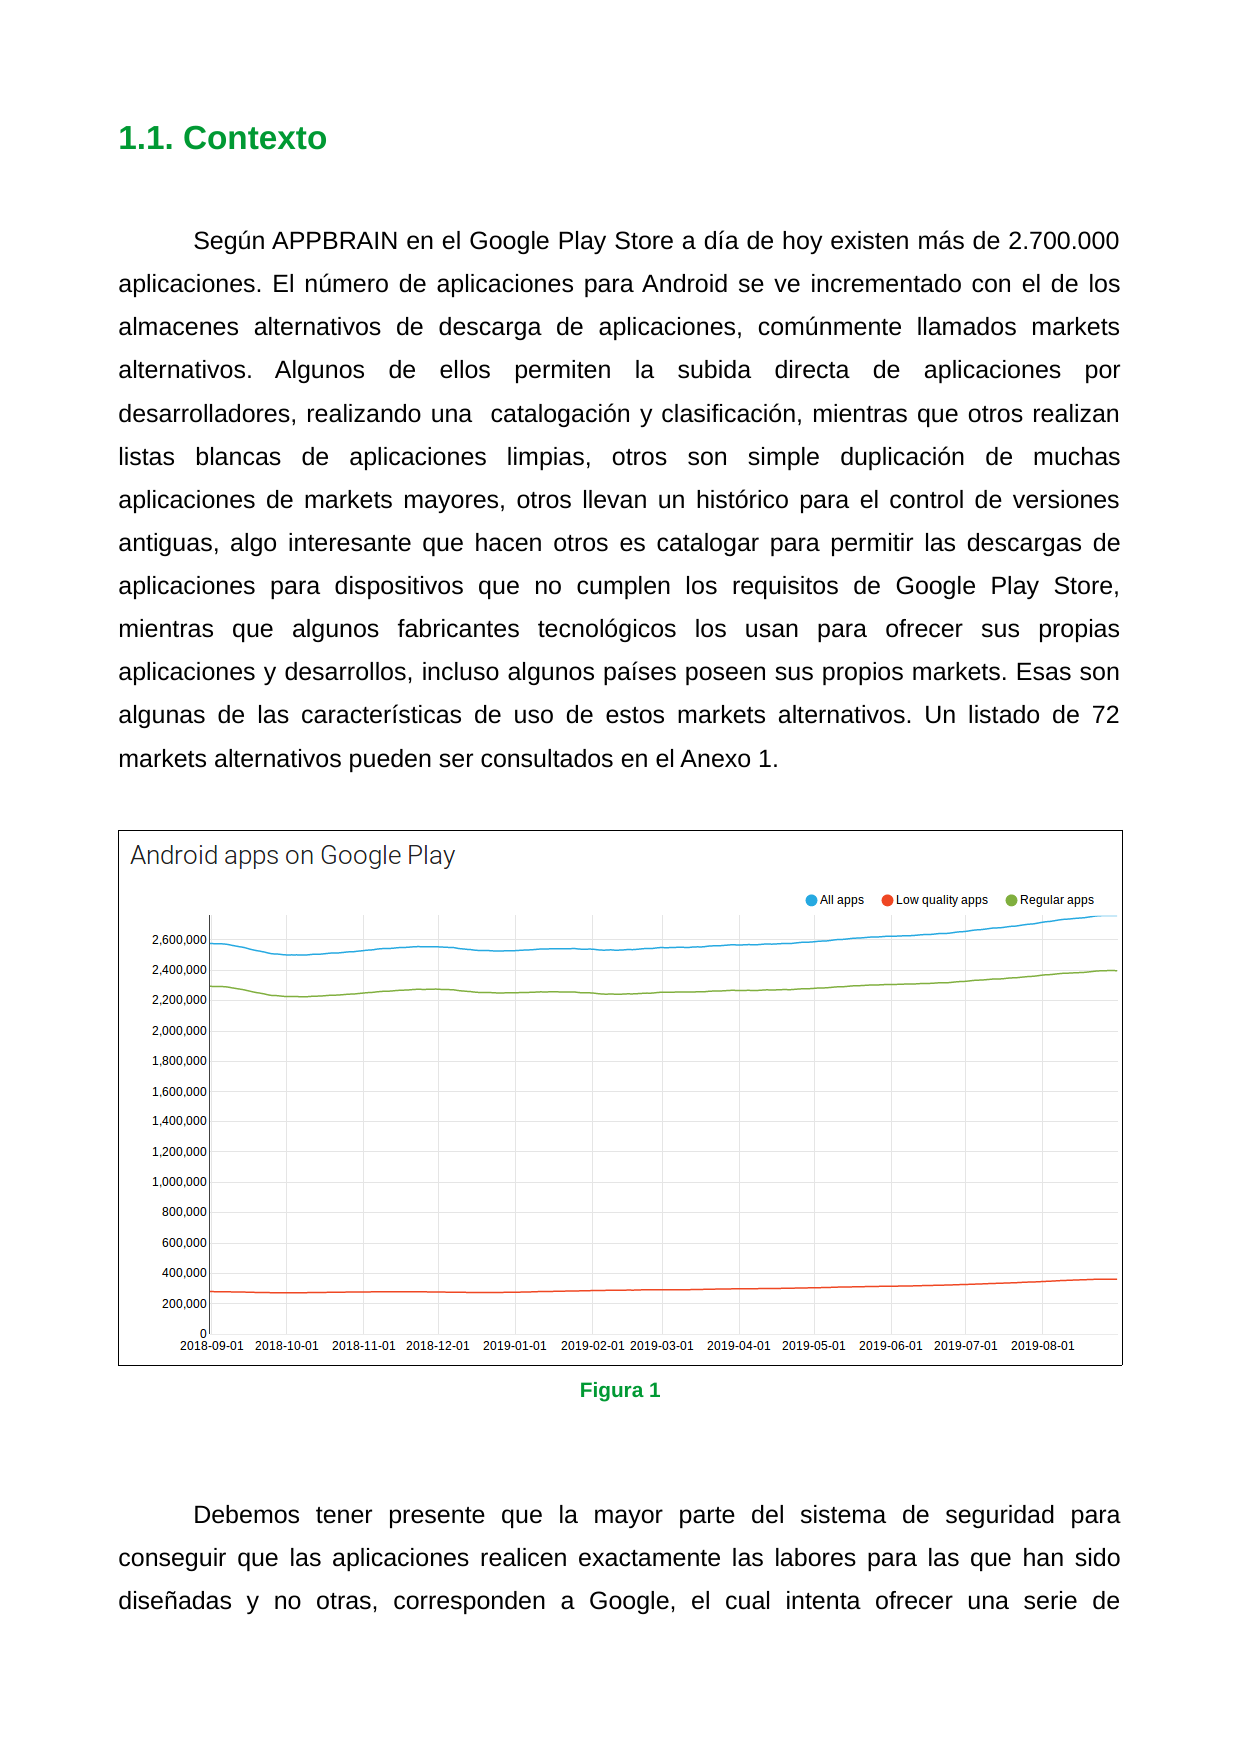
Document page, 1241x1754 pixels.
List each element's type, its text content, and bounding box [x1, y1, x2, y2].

text [119, 831, 1122, 1365]
text Figura 1 [118, 1366, 1122, 1401]
text Según APPBRAIN en el Google Play Store a día de hoy existen más de 2.700.000 aplicaciones. El número de aplicaciones para Android se ve incrementado con el de los almacenes alternativos de descarga de aplicaciones, comúnmente llamados markets alternativos. Algunos de ellos permiten la subida directa de aplicaciones por desarrolladores, realizando una catalogación y clasificación, mientras que otros realizan listas blancas de aplicaciones limpias, otros son simple duplicación de muchas aplicaciones de markets mayores, otros llevan un histórico para el control de versiones antiguas, algo interesante que hacen otros es catalogar para permitir las descargas de aplicaciones para dispositivos que no cumplen los requisitos de Google Play Store, mientras que algunos fabricantes tecnológicos los usan para ofrecer sus propias aplicaciones y desarrollos, incluso algunos países poseen sus propios markets. Esas son algunas de las características de uso de estos markets alternativos. Un listado de 72 markets alternativos pueden ser consultados en el Anexo 1. [118, 226, 1122, 772]
text Debemos tener presente que la mayor parte del sistema de seguridad para conseguir que las aplicaciones realicen exactamente las labores para las que han sido diseñadas y no otras, corresponden a Google, el cual intenta ofrecer una serie de [118, 1499, 1122, 1614]
picture [121, 832, 1119, 1363]
text 1.1. Contexto [118, 118, 1122, 157]
